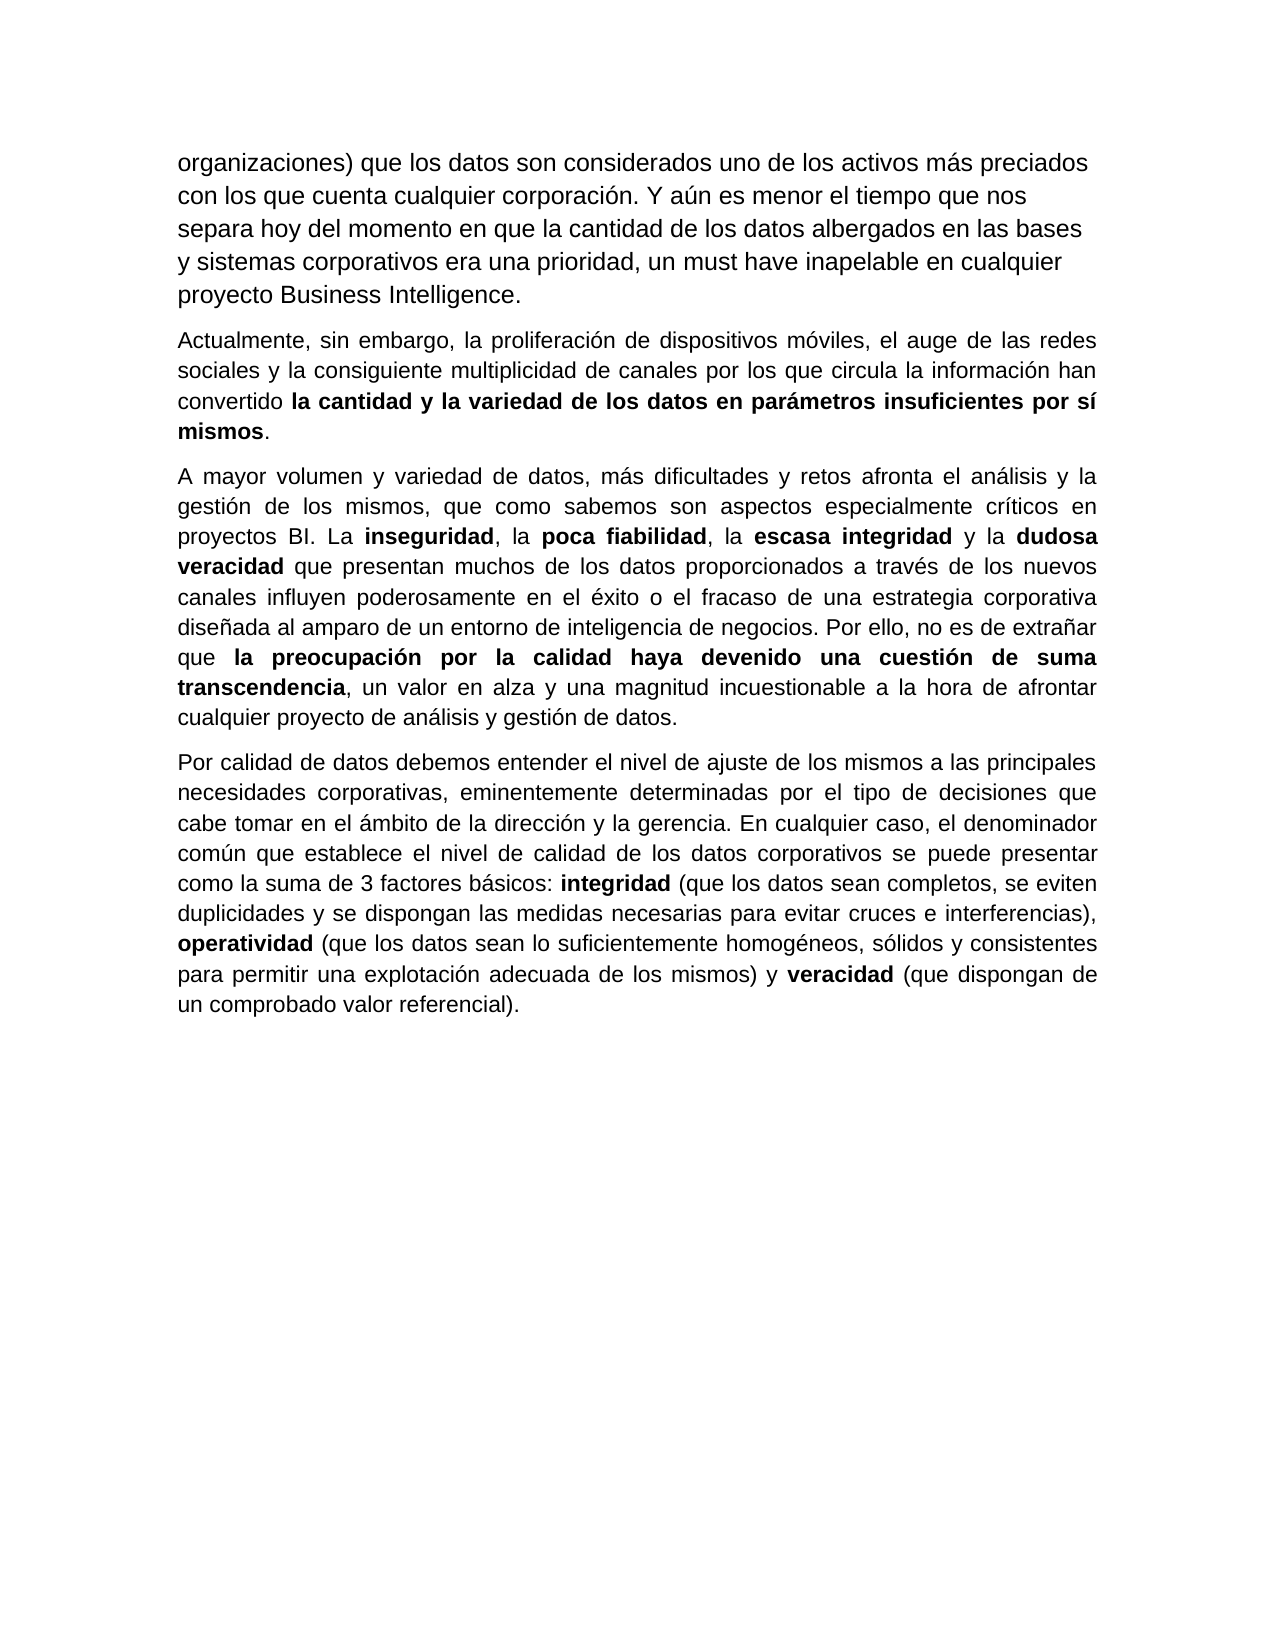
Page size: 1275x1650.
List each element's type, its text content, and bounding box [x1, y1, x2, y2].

text organizaciones) que los datos son considerados uno de los activos más preciados con los que cuenta cualquier corporación. Y aún es menor el tiempo que nos separa hoy del momento en que la cantidad de los datos albergados en las bases y sistemas corporativos era una prioridad, un must have inapelable en cualquier proyecto Business Intelligence. [177, 148, 1098, 308]
text Actualmente, sin embargo, la proliferación de dispositivos móviles, el auge de las redes sociales y la consiguiente multiplicidad de canales por los que circula la información han convertido la cantidad y la variedad de los datos en parámetros insuficientes por sí mismos. [177, 327, 1098, 444]
text Por calidad de datos debemos entender el nivel de ajuste de los mismos a las principales necesidades corporativas, eminentemente determinadas por el tipo de decisiones que cabe tomar en el ámbito de la dirección y la gerencia. En cualquier caso, el denominador común que establece el nivel de calidad de los datos corporativos se puede presentar como la suma de 3 factores básicos: integridad (que los datos sean completos, se eviten duplicidades y se dispongan las medidas necesarias para evitar cruces e interferencias), operatividad (que los datos sean lo suficientemente homogéneos, sólidos y consistentes para permitir una explotación adecuada de los mismos) y veracidad (que dispongan de un comprobado valor referencial). [177, 749, 1098, 1017]
text A mayor volumen y variedad de datos, más dificultades y retos afronta el análisis y la gestión de los mismos, que como sabemos son aspectos especialmente críticos en proyectos BI. La inseguridad, la poca fiabilidad, la escasa integridad y la dudosa veracidad que presentan muchos de los datos proporcionados a través de los nuevos canales influyen poderosamente en el éxito o el fracaso de una estrategia corporativa diseñada al amparo de un entorno de inteligencia de negocios. Por ello, no es de extrañar que la preocupación por la calidad haya devenido una cuestión de suma transcendencia, un valor en alza y una magnitud incuestionable a la hora de afrontar cualquier proyecto de análisis y gestión de datos. [177, 463, 1098, 731]
